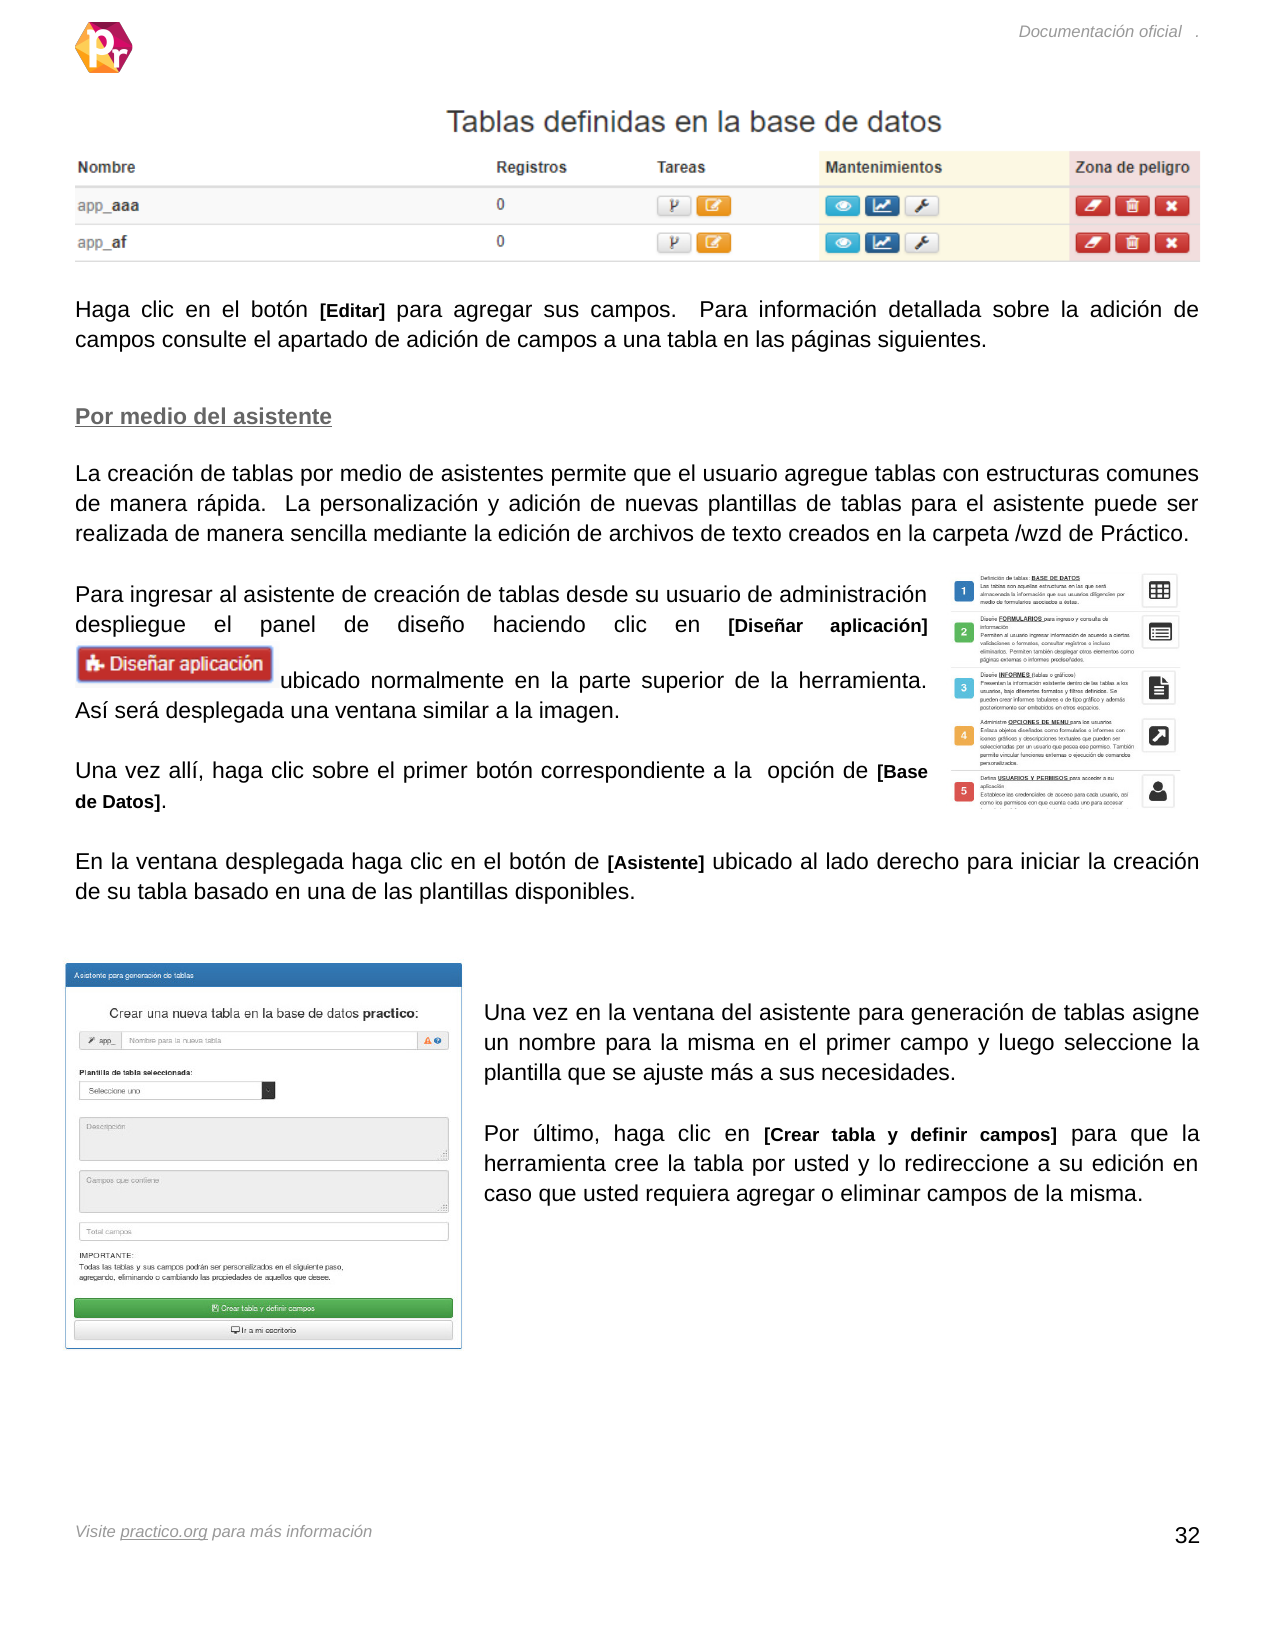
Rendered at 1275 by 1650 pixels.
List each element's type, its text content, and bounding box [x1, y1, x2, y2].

picture [75, 641, 280, 688]
picture [62, 957, 465, 1351]
text Haga clic en el botón [Editar] para agregar sus campos. Para información detallada sobre la adición de campos consulte el apartado de adición de campos a una tabla en las páginas siguientes. [75, 296, 1200, 353]
text Una vez allí, haga clic sobre el primer botón correspondiente a la opción de [Base de Datos]. [75, 757, 1200, 814]
text Para ingresar al asistente de creación de tablas desde su usuario de administración despliegue el panel de diseño haciendo clic en [Diseñar aplicación] ubicado normalmente en la parte superior de la herramienta. Así será desplegada una ventana similar a la imagen. [75, 581, 946, 723]
picture [75, 99, 1200, 262]
subtitle Por medio del asistente [75, 403, 1200, 430]
text La creación de tablas por medio de asistentes permite que el usuario agregue tablas con estructuras comunes de manera rápida. La personalización y adición de nuevas plantillas de tablas para el asistente puede ser realizada de manera sencilla mediante la edición de archivos de texto creados en la carpeta /wzd de Práctico. [75, 460, 1200, 547]
picture [75, 22, 133, 73]
picture [946, 572, 1181, 809]
text En la ventana desplegada haga clic en el botón de [Asistente] ubicado al lado derecho para iniciar la creación de su tabla basado en una de las plantillas disponibles. [75, 848, 1200, 904]
text Una vez en la ventana del asistente para generación de tablas asigne un nombre para la misma en el primer campo y luego seleccione la plantilla que se ajuste más a sus necesidades. [465, 999, 1200, 1086]
text Por último, haga clic en [Crear tabla y definir campos] para que la herramienta cree la tabla por usted y lo redireccione a su edición en caso que usted requiera agregar o eliminar campos de la misma. [465, 1120, 1200, 1206]
